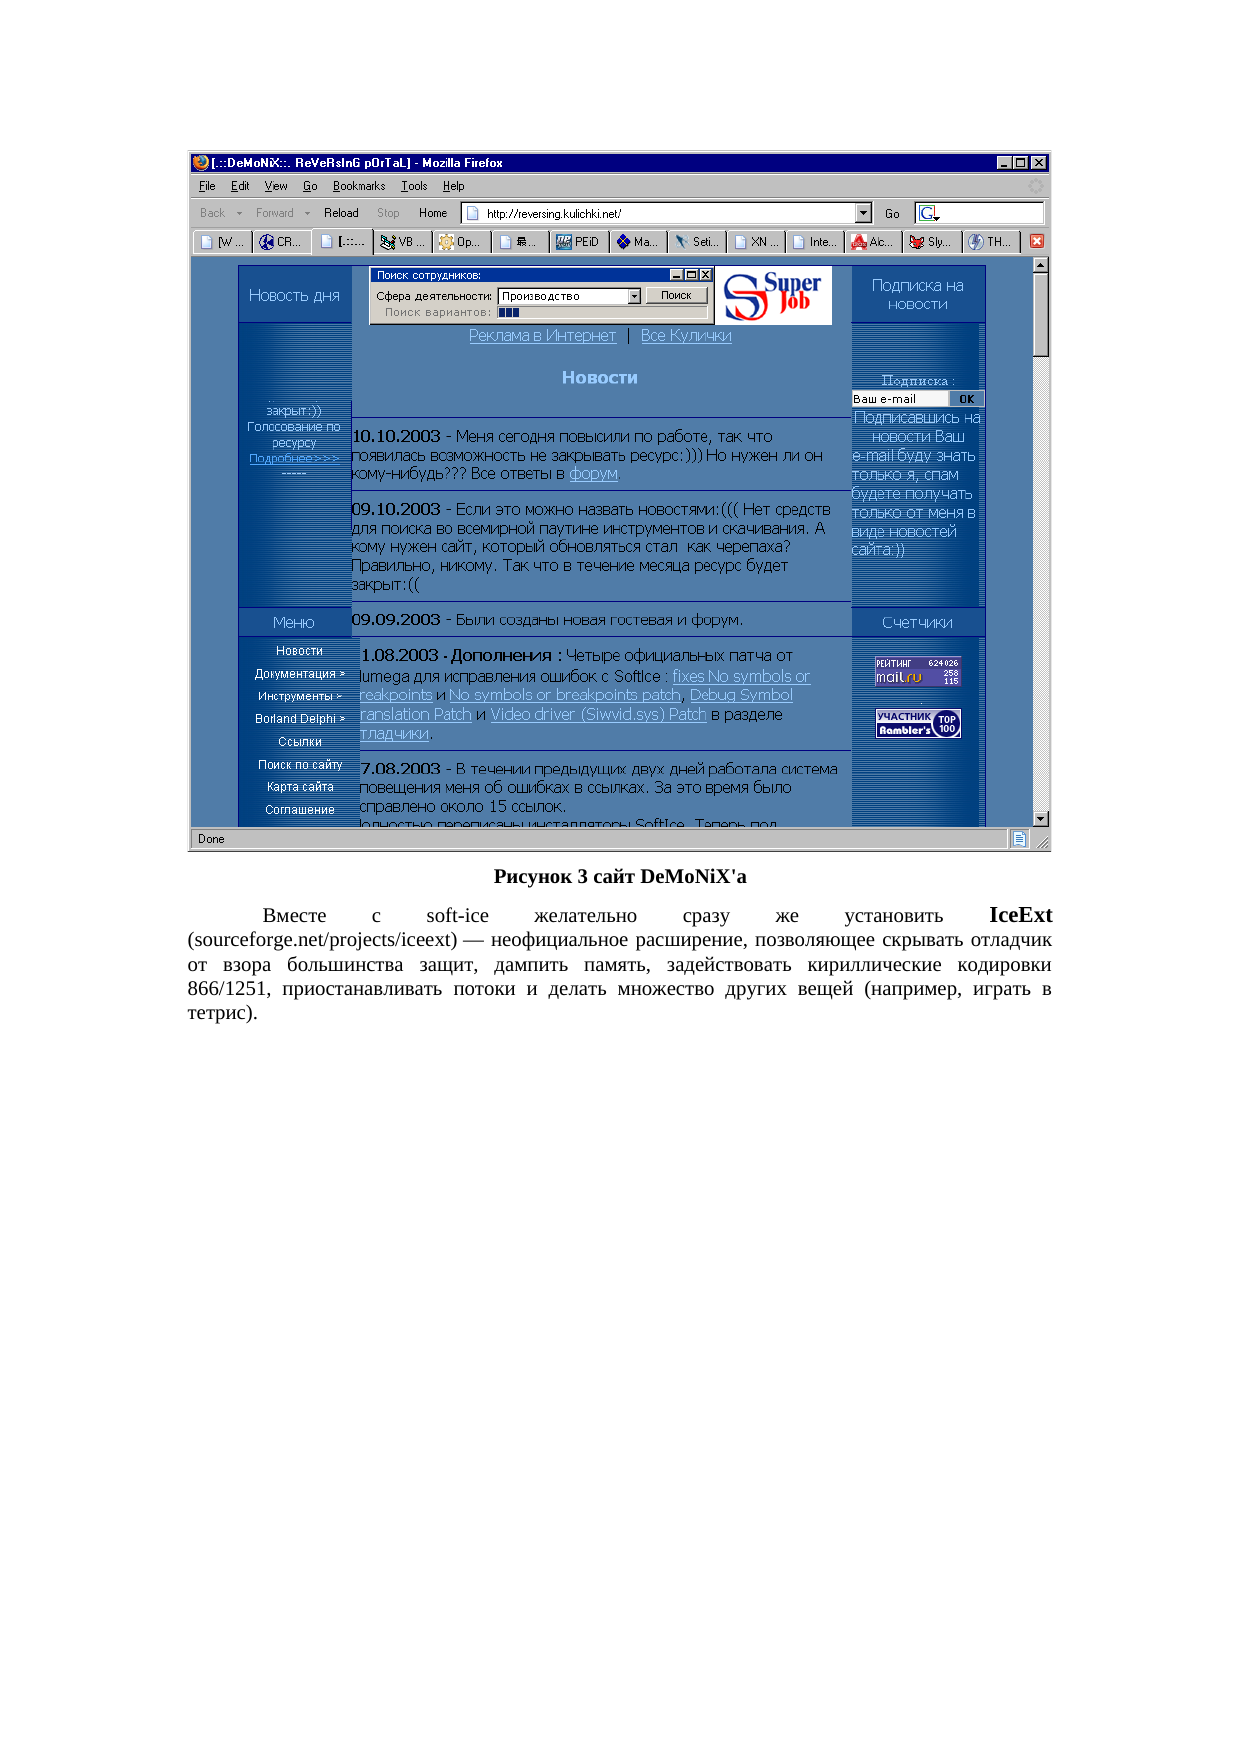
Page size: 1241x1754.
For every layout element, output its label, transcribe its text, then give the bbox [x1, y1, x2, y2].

picture [187, 150, 1052, 852]
text Вместе с soft-ice желательно сразу же установить IceExt (sourceforge.net/projects/iceext) — неофициальное расширение, позволяющее скрывать отладчик от взора большинства защит, дампить память, задействовать кириллические кодировки 866/1251, приостанавливать потоки и делать множество других вещей (например, играть в тетрис). [187, 901, 1053, 1024]
text Рисунок 3 сайт DeMoNiX'a [187, 864, 1053, 888]
